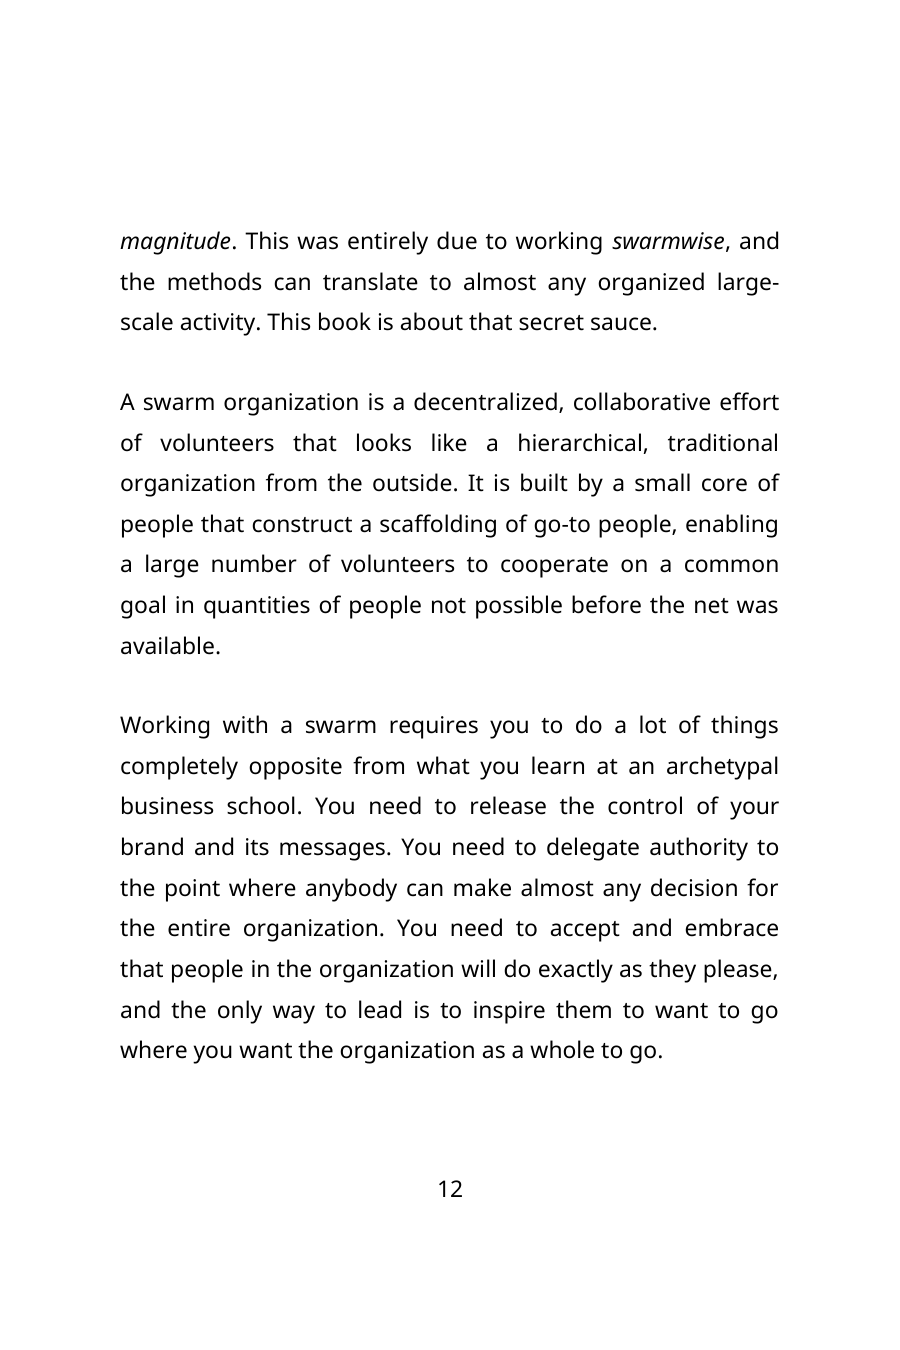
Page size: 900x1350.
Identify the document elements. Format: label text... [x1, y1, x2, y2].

text A swarm organization is a decentralized, collaborative effort of volunteers that looks like a hierarchical, traditional organization from the outside. It is built by a small core of people that construct a scaffolding of go-to people, enabling a large number of volunteers to cooperate on a common goal in quantities of people not possible before the net was available. [120, 386, 780, 661]
text Working with a swarm requires you to do a lot of things completely opposite from what you learn at an archetypal business school. You need to release the control of your brand and its messages. You need to delegate authority to the point where anybody can make almost any decision for the entire organization. You need to accept and embrace that people in the organization will do exactly as they please, and the only way to lead is to inspire them to want to go where you want the organization as a whole to go. [120, 709, 780, 1065]
text magnitude. This was entirely due to working swarmwise, and the methods can translate to almost any organized large-scale activity. This book is about that secret sauce. [120, 225, 780, 337]
